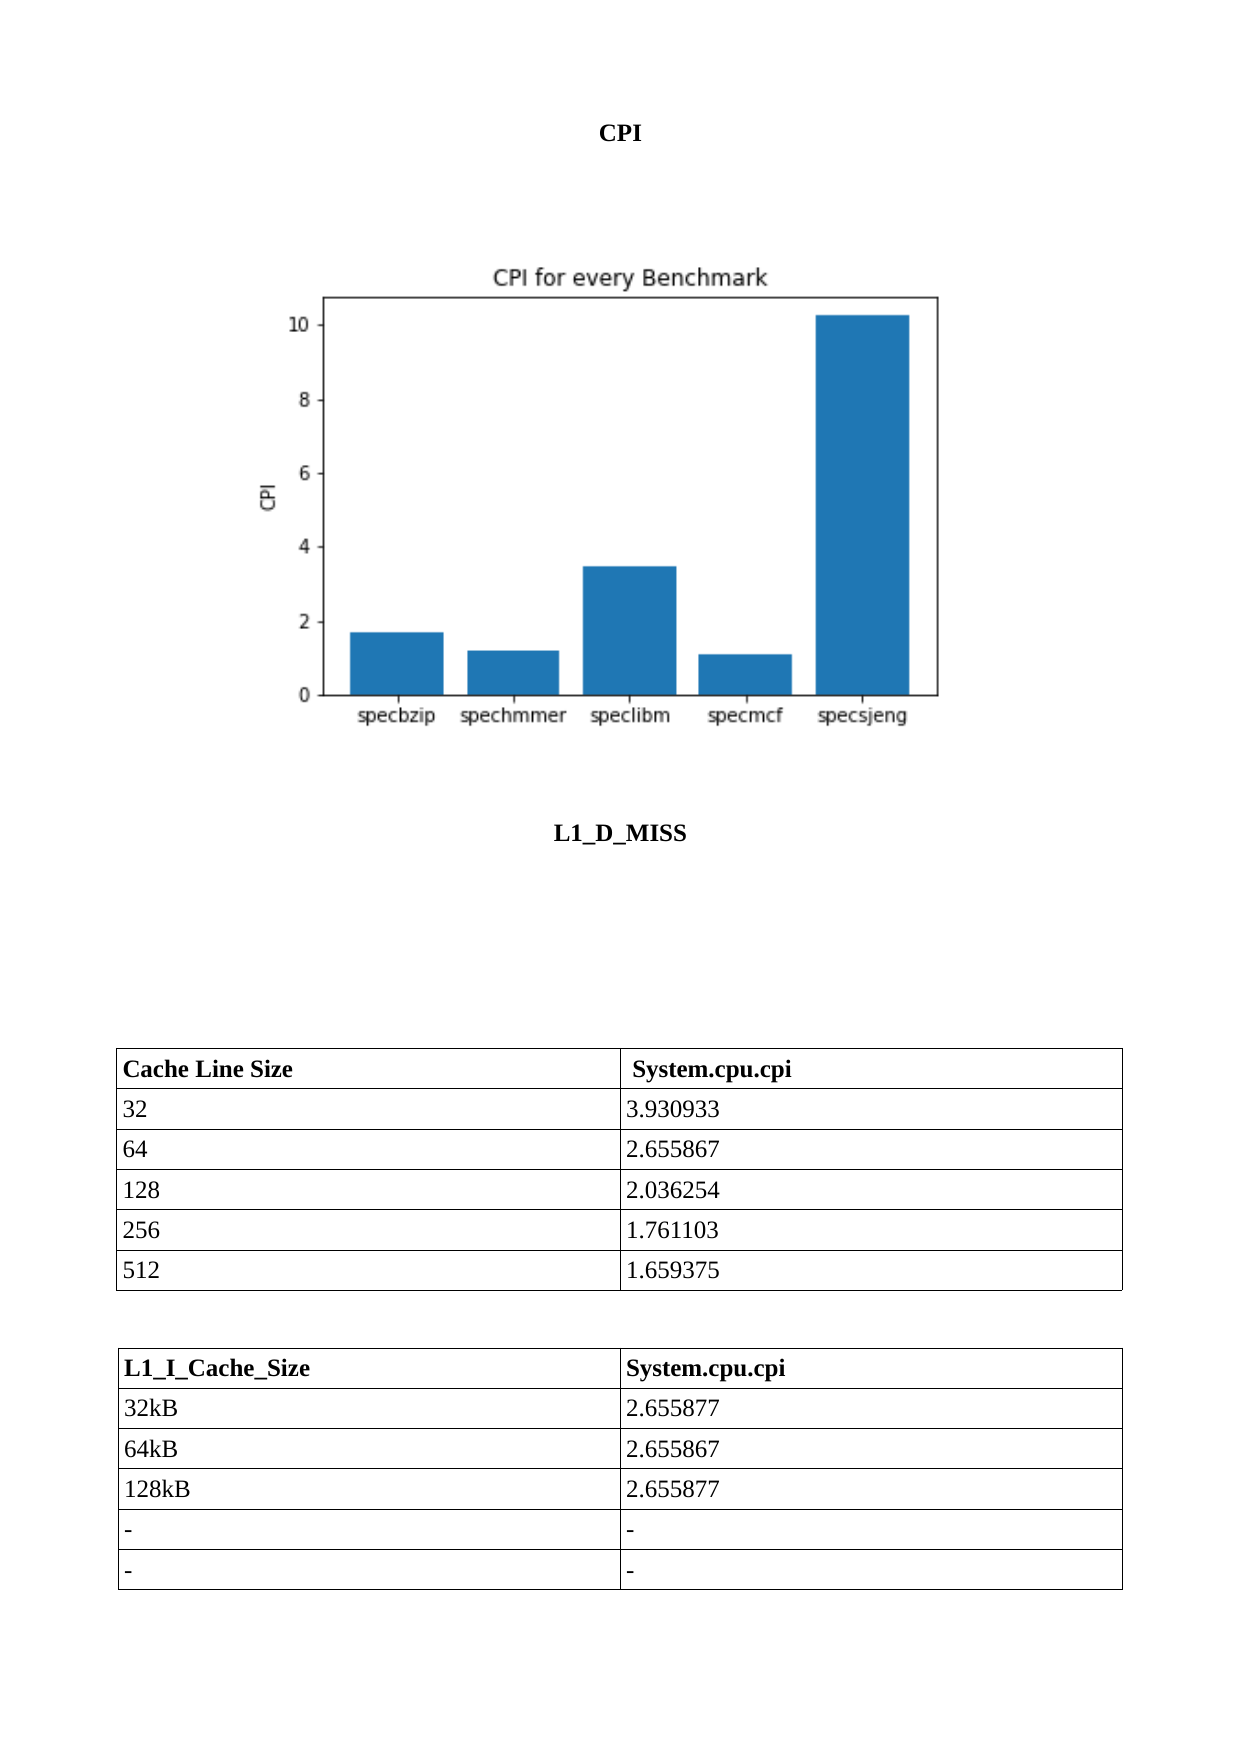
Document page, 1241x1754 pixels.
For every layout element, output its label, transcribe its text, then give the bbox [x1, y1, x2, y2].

text L1_D_MISS [118, 818, 1122, 847]
table_cell - [621, 1550, 1122, 1589]
table_cell 32 [117, 1089, 620, 1128]
table_cell 2.655877 [621, 1389, 1122, 1428]
table_cell 256 [117, 1210, 620, 1249]
table_cell 64 [117, 1130, 620, 1169]
table_cell 512 [117, 1251, 620, 1290]
table_cell - [119, 1510, 620, 1549]
table_cell 3.930933 [621, 1089, 1122, 1128]
text CPI [118, 118, 1122, 147]
table_cell - [119, 1550, 620, 1589]
table_header System.cpu.cpi [621, 1349, 1122, 1388]
table_cell 1.761103 [621, 1210, 1122, 1249]
table_header Cache Line Size [117, 1049, 620, 1088]
table_cell 2.036254 [621, 1170, 1122, 1209]
table_cell - [621, 1510, 1122, 1549]
table_cell 128kB [119, 1469, 620, 1509]
picture [224, 233, 1016, 761]
table_cell 2.655867 [621, 1429, 1122, 1468]
table_cell 2.655867 [621, 1130, 1122, 1169]
table_header L1_I_Cache_Size [119, 1349, 620, 1388]
table_cell 32kB [119, 1389, 620, 1428]
table_cell 128 [117, 1170, 620, 1209]
table_header System.cpu.cpi [621, 1049, 1122, 1088]
table_cell 2.655877 [621, 1469, 1122, 1509]
table_cell 64kB [119, 1429, 620, 1468]
table_cell 1.659375 [621, 1251, 1122, 1290]
